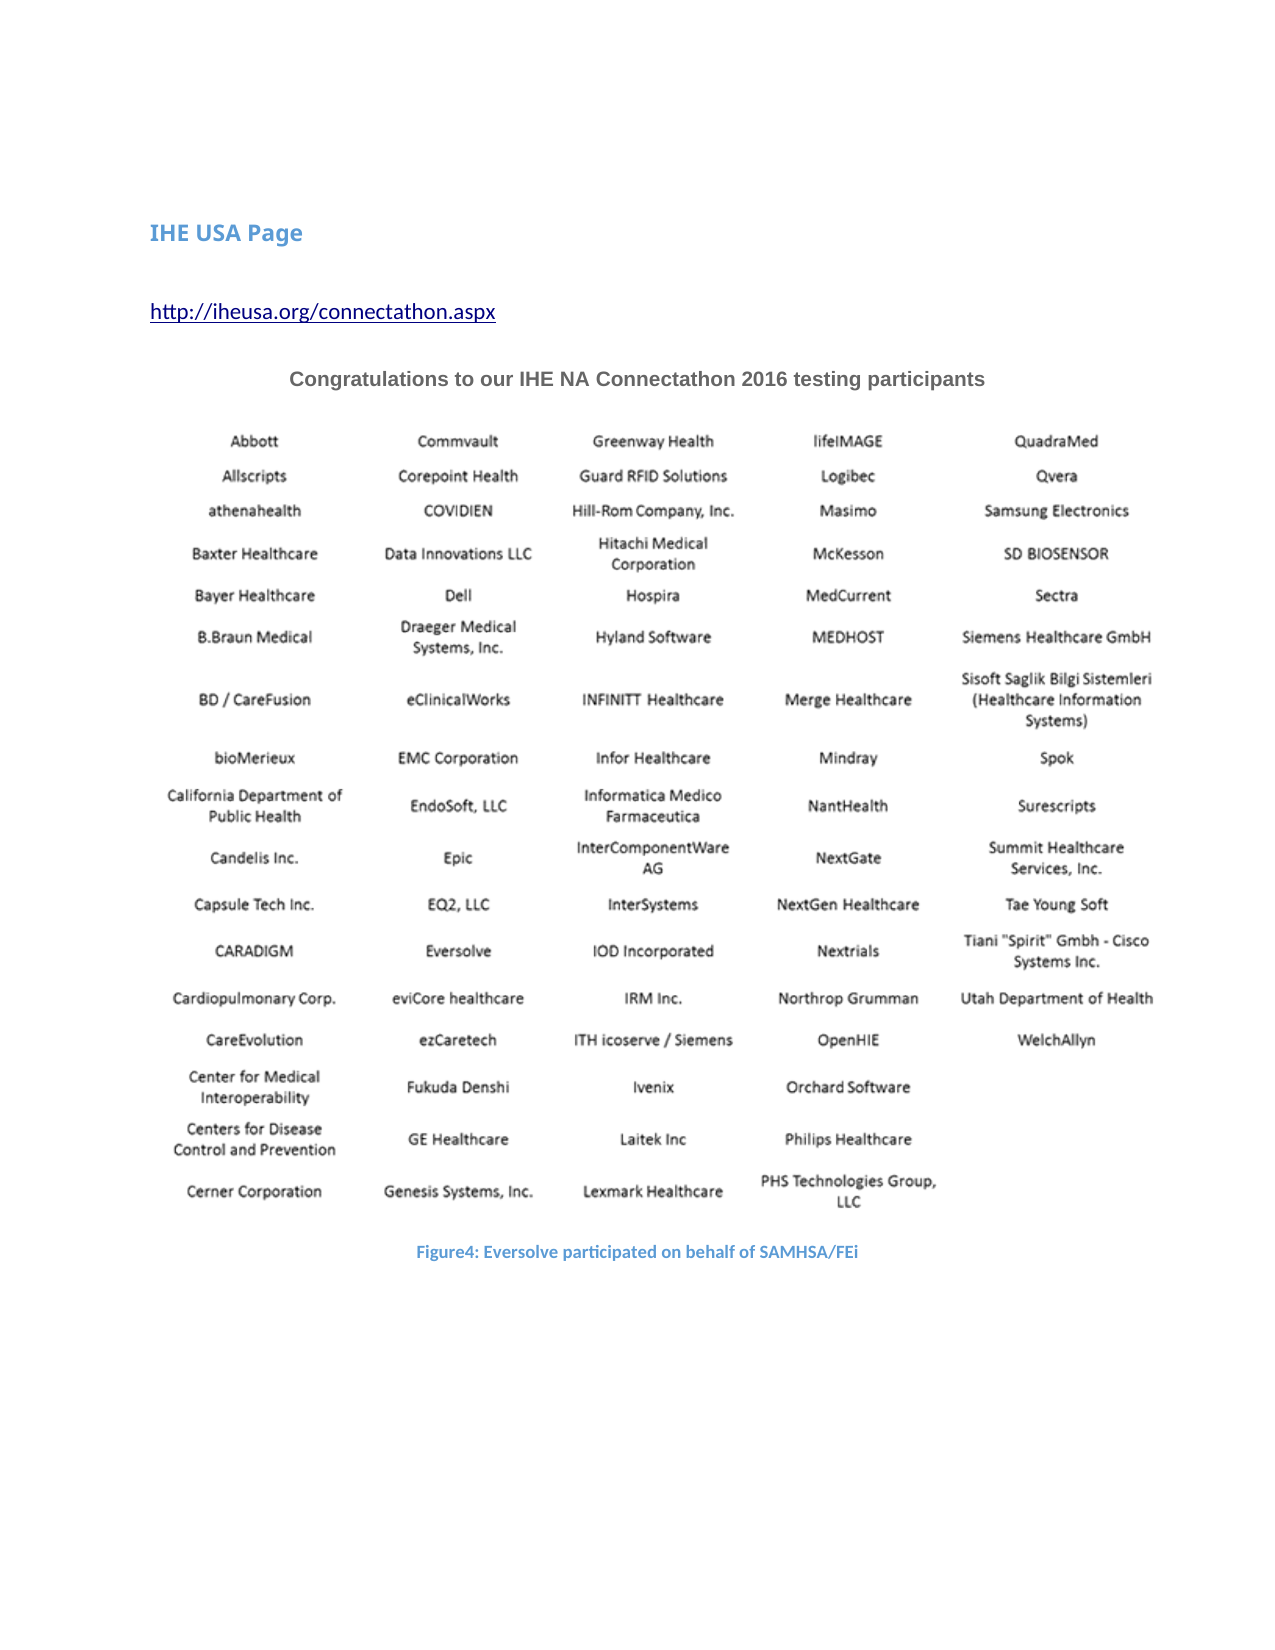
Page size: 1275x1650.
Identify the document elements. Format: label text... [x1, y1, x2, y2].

text Figure4: Eversolve participated on behalf of SAMHSA/FEi [150, 1240, 1125, 1263]
text Congratulations to our IHE NA Connectathon 2016 testing participants [150, 359, 1125, 391]
subtitle IHE USA Page [150, 217, 1125, 249]
text http://iheusa.org/connectathon.aspx [150, 297, 1125, 325]
